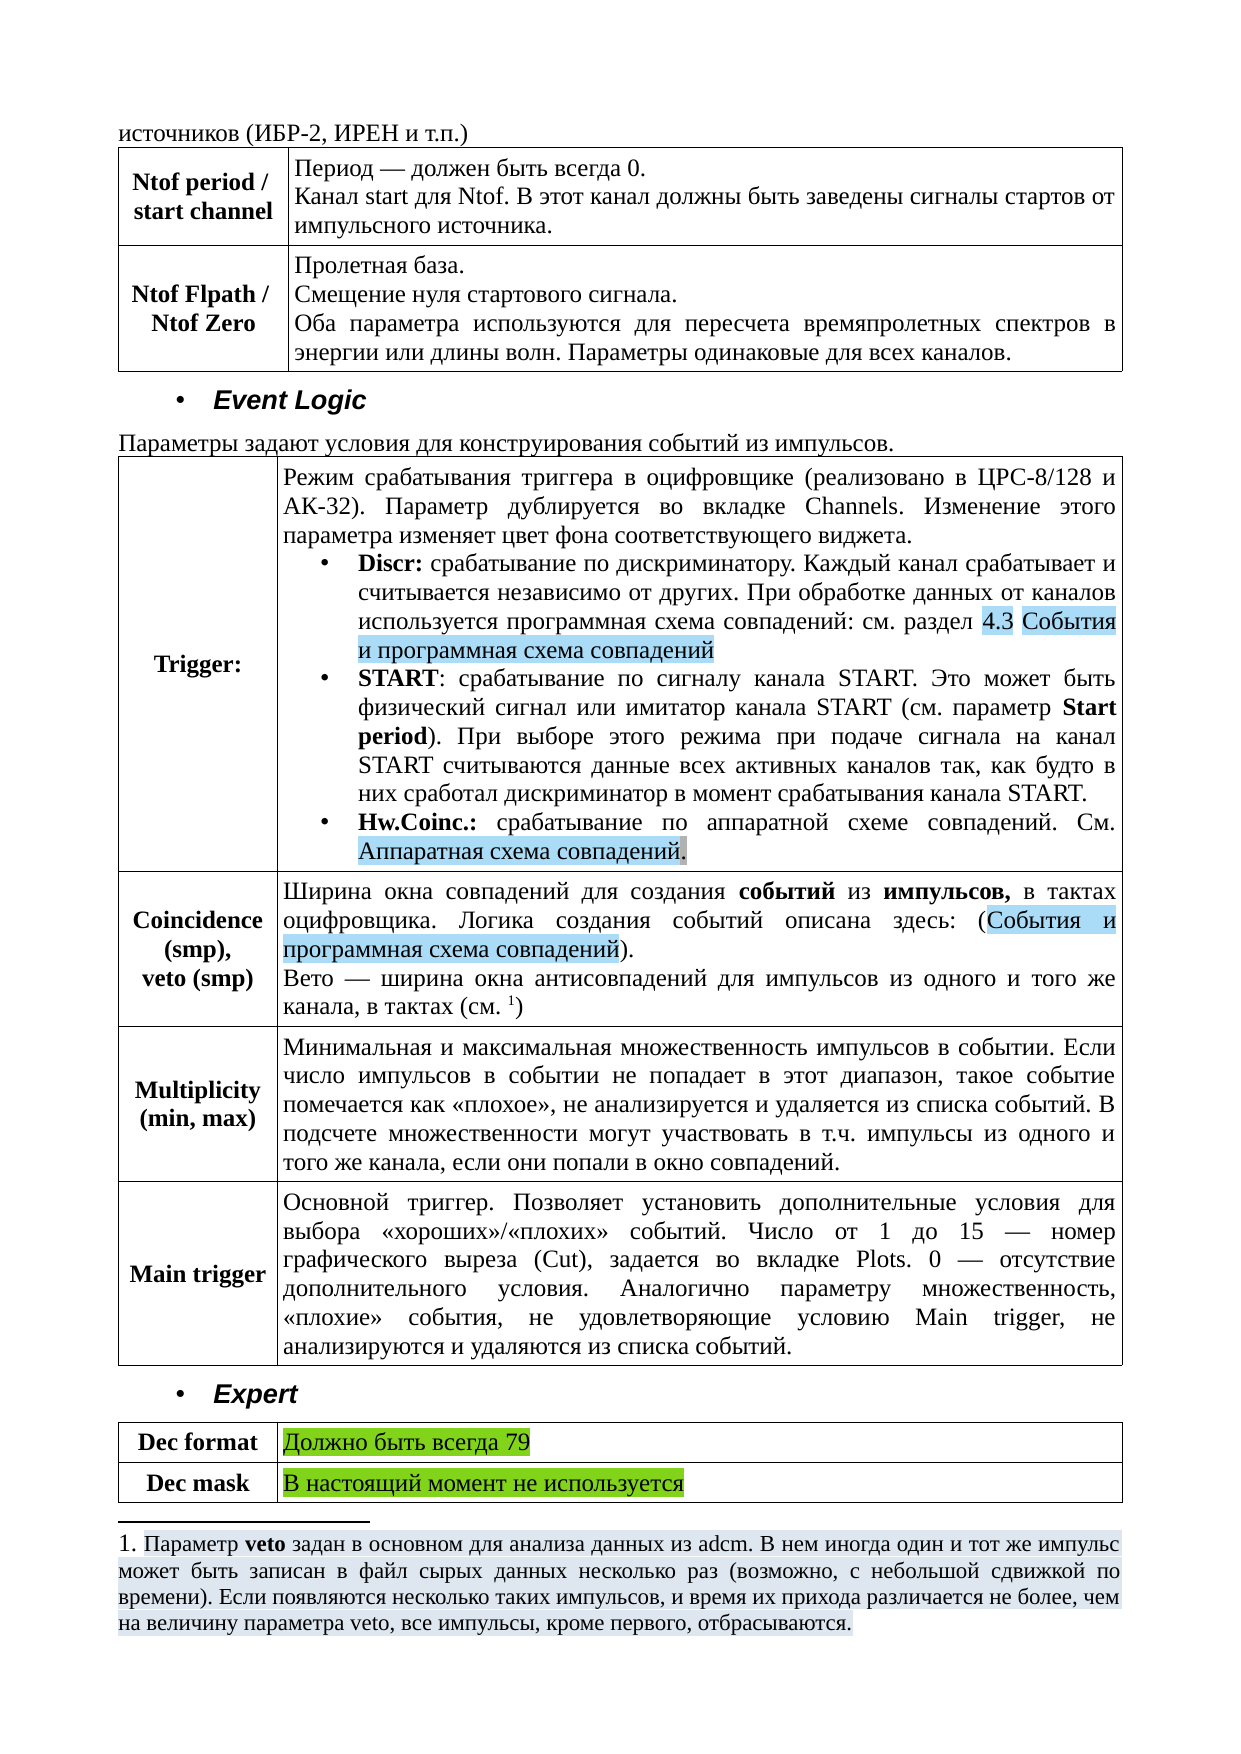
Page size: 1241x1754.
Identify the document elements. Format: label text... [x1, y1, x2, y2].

table_cell Multiplicity (min, max) [119, 1027, 277, 1181]
subtitle Expert [176, 1378, 1122, 1409]
table_cell Основной триггер. Позволяет установить дополнительные условия для выбора «хороших»/«плохих» событий. Число от 1 до 15 — номер графического выреза (Cut), задается во вкладке Plots. 0 — отсутствие дополнительного условия. Аналогично параметру множественность, «плохие» события, не удовлетворяющие условию Main trigger, не анализируются и удаляются из списка событий. [278, 1182, 1122, 1365]
text источников (ИБР-2, ИРЕН и т.п.) [118, 118, 1122, 147]
table_header Период — должен быть всегда 0. Канал start для Ntof. В этот канал должны быть заведены сигналы стартов от импульсного источника. [289, 148, 1122, 245]
table_cell Coincidence (smp), veto (smp) [119, 872, 277, 1026]
table_cell Ntof Flpath / Ntof Zero [119, 246, 288, 371]
table_header Режим срабатывания триггера в оцифровщике (реализовано в ЦРС-8/128 и АК-32). Параметр дублируется во вкладке Channels. Изменение этого параметра изменяет цвет фона соответствующего виджета. Discr: срабатывание по дискриминатору. Каждый канал срабатывает и считывается независимо от других. При обработке данных от каналов используется программная схема совпадений: см. раздел 4.3 События и программная схема совпадений START: срабатывание по сигналу канала START. Это может быть физический сигнал или имитатор канала START (см. параметр Start period). При выборе этого режима при подаче сигнала на канал START считываются данные всех активных каналов так, как будто в них сработал дискриминатор в момент срабатывания канала START. Hw.Coinc.: срабатывание по аппаратной схеме совпадений. См. Аппаратная схема совпадений. [278, 457, 1122, 871]
table_header Dec format [119, 1423, 277, 1462]
table_header Trigger: [119, 457, 277, 871]
subtitle Event Logic [176, 384, 1122, 415]
table_header Ntof period / start channel [119, 148, 288, 245]
table_cell Пролетная база. Смещение нуля стартового сигнала. Оба параметра используются для пересчета времяпролетных спектров в энергии или длины волн. Параметры одинаковые для всех каналов. [289, 246, 1122, 371]
table_cell В настоящий момент не используется [278, 1463, 1122, 1502]
table_cell Ширина окна совпадений для создания событий из импульсов, в тактах оцифровщика. Логика создания событий описана здесь: (События и программная схема совпадений). Вето — ширина окна антисовпадений для импульсов из одного и того же канала, в тактах (см. ) [278, 872, 1122, 1026]
table_cell Минимальная и максимальная множественность импульсов в событии. Если число импульсов в событии не попадает в этот диапазон, такое событие помечается как «плохое», не анализируется и удаляется из списка событий. В подсчете множественности могут участвовать в т.ч. импульсы из одного и того же канала, если они попали в окно совпадений. [278, 1027, 1122, 1181]
table_cell Dec mask [119, 1463, 277, 1502]
text Параметры задают условия для конструирования событий из импульсов. [118, 428, 1122, 456]
table_cell Main trigger [119, 1182, 277, 1365]
table_header Должно быть всегда 79 [278, 1423, 1122, 1462]
